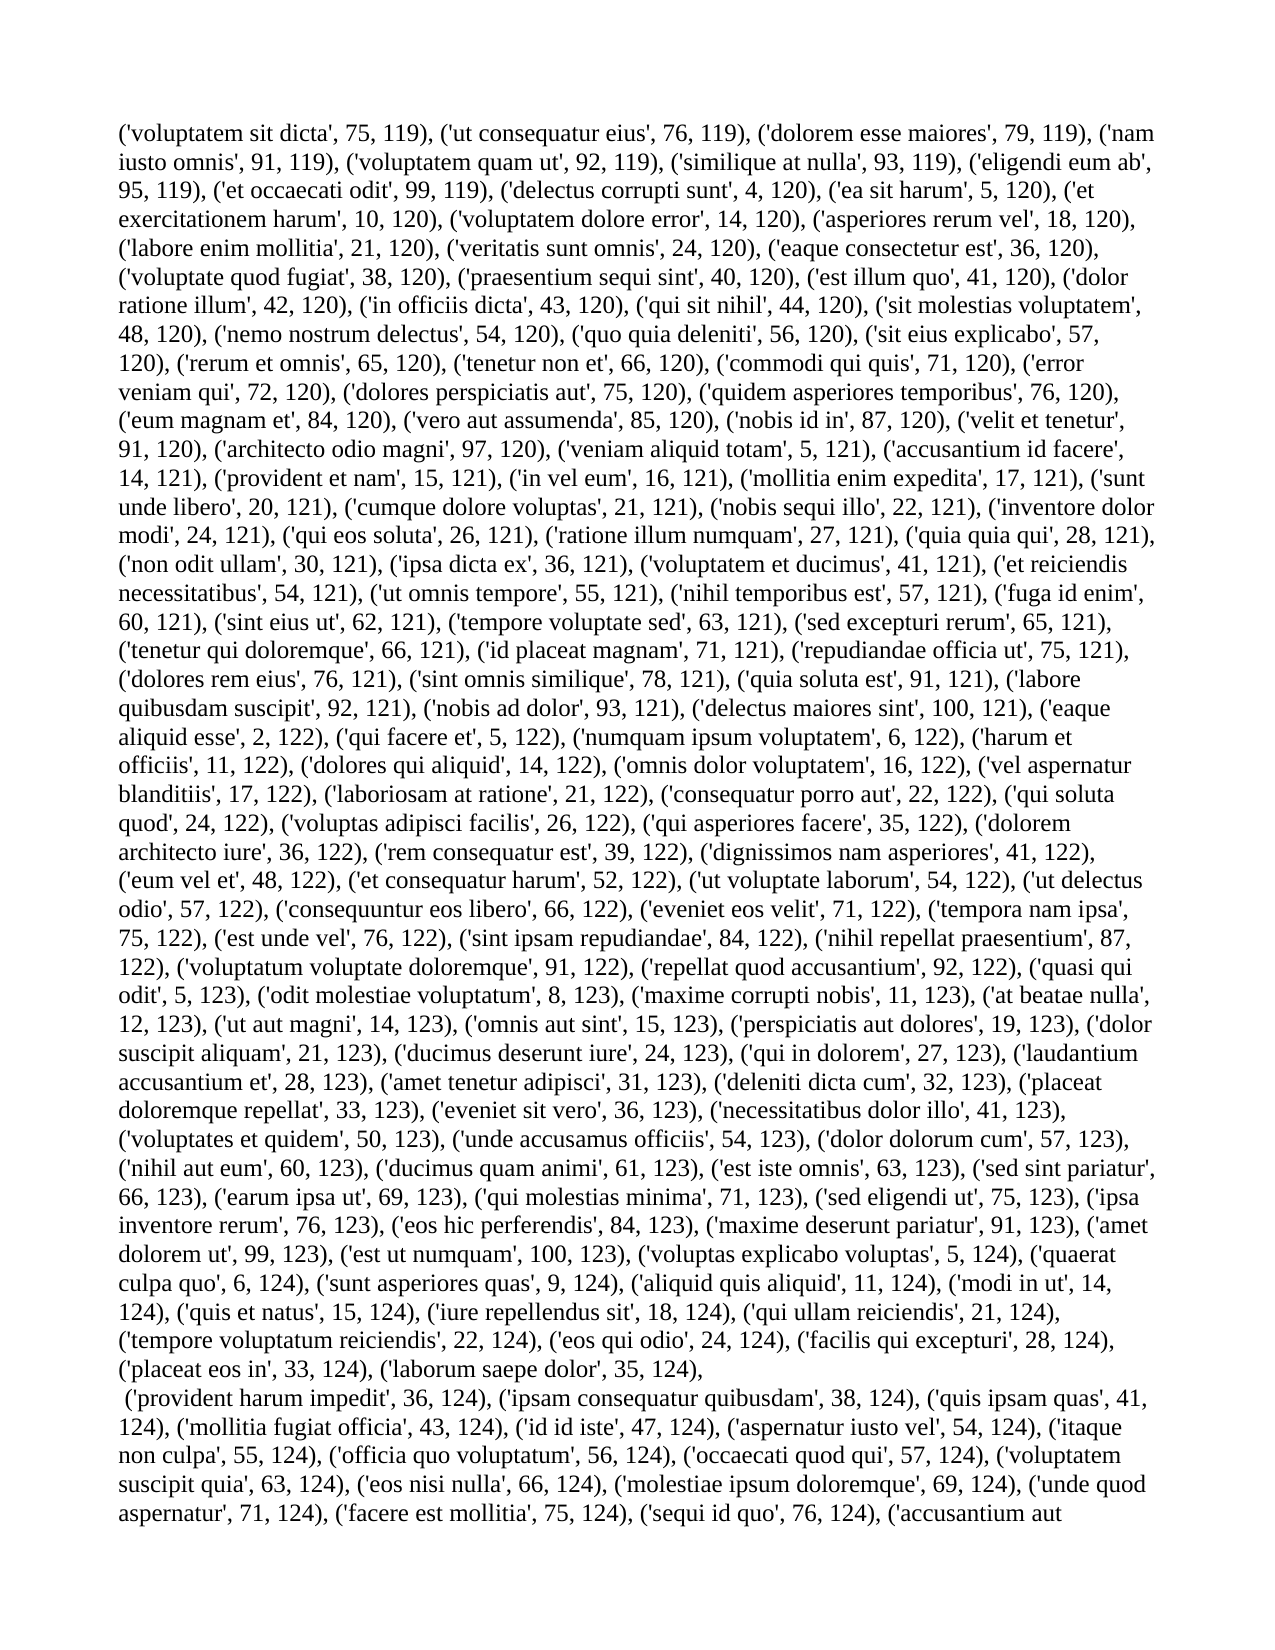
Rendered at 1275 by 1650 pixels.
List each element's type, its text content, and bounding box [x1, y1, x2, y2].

text ('provident harum impedit', 36, 124), ('ipsam consequatur quibusdam', 38, 124), ('quis ipsam quas', 41, 124), ('mollitia fugiat officia', 43, 124), ('id id iste', 47, 124), ('aspernatur iusto vel', 54, 124), ('itaque non culpa', 55, 124), ('officia quo voluptatum', 56, 124), ('occaecati quod qui', 57, 124), ('voluptatem suscipit quia', 63, 124), ('eos nisi nulla', 66, 124), ('molestiae ipsum doloremque', 69, 124), ('unde quod aspernatur', 71, 124), ('facere est mollitia', 75, 124), ('sequi id quo', 76, 124), ('accusantium aut [118, 1383, 1157, 1527]
text ('voluptatem sit dicta', 75, 119), ('ut consequatur eius', 76, 119), ('dolorem esse maiores', 79, 119), ('nam iusto omnis', 91, 119), ('voluptatem quam ut', 92, 119), ('similique at nulla', 93, 119), ('eligendi eum ab', 95, 119), ('et occaecati odit', 99, 119), ('delectus corrupti sunt', 4, 120), ('ea sit harum', 5, 120), ('et exercitationem harum', 10, 120), ('voluptatem dolore error', 14, 120), ('asperiores rerum vel', 18, 120), ('labore enim mollitia', 21, 120), ('veritatis sunt omnis', 24, 120), ('eaque consectetur est', 36, 120), ('voluptate quod fugiat', 38, 120), ('praesentium sequi sint', 40, 120), ('est illum quo', 41, 120), ('dolor ratione illum', 42, 120), ('in officiis dicta', 43, 120), ('qui sit nihil', 44, 120), ('sit molestias voluptatem', 48, 120), ('nemo nostrum delectus', 54, 120), ('quo quia deleniti', 56, 120), ('sit eius explicabo', 57, 120), ('rerum et omnis', 65, 120), ('tenetur non et', 66, 120), ('commodi qui quis', 71, 120), ('error veniam qui', 72, 120), ('dolores perspiciatis aut', 75, 120), ('quidem asperiores temporibus', 76, 120), ('eum magnam et', 84, 120), ('vero aut assumenda', 85, 120), ('nobis id in', 87, 120), ('velit et tenetur', 91, 120), ('architecto odio magni', 97, 120), ('veniam aliquid totam', 5, 121), ('accusantium id facere', 14, 121), ('provident et nam', 15, 121), ('in vel eum', 16, 121), ('mollitia enim expedita', 17, 121), ('sunt unde libero', 20, 121), ('cumque dolore voluptas', 21, 121), ('nobis sequi illo', 22, 121), ('inventore dolor modi', 24, 121), ('qui eos soluta', 26, 121), ('ratione illum numquam', 27, 121), ('quia quia qui', 28, 121), ('non odit ullam', 30, 121), ('ipsa dicta ex', 36, 121), ('voluptatem et ducimus', 41, 121), ('et reiciendis necessitatibus', 54, 121), ('ut omnis tempore', 55, 121), ('nihil temporibus est', 57, 121), ('fuga id enim', 60, 121), ('sint eius ut', 62, 121), ('tempore voluptate sed', 63, 121), ('sed excepturi rerum', 65, 121), ('tenetur qui doloremque', 66, 121), ('id placeat magnam', 71, 121), ('repudiandae officia ut', 75, 121), ('dolores rem eius', 76, 121), ('sint omnis similique', 78, 121), ('quia soluta est', 91, 121), ('labore quibusdam suscipit', 92, 121), ('nobis ad dolor', 93, 121), ('delectus maiores sint', 100, 121), ('eaque aliquid esse', 2, 122), ('qui facere et', 5, 122), ('numquam ipsum voluptatem', 6, 122), ('harum et officiis', 11, 122), ('dolores qui aliquid', 14, 122), ('omnis dolor voluptatem', 16, 122), ('vel aspernatur blanditiis', 17, 122), ('laboriosam at ratione', 21, 122), ('consequatur porro aut', 22, 122), ('qui soluta quod', 24, 122), ('voluptas adipisci facilis', 26, 122), ('qui asperiores facere', 35, 122), ('dolorem architecto iure', 36, 122), ('rem consequatur est', 39, 122), ('dignissimos nam asperiores', 41, 122), ('eum vel et', 48, 122), ('et consequatur harum', 52, 122), ('ut voluptate laborum', 54, 122), ('ut delectus odio', 57, 122), ('consequuntur eos libero', 66, 122), ('eveniet eos velit', 71, 122), ('tempora nam ipsa', 75, 122), ('est unde vel', 76, 122), ('sint ipsam repudiandae', 84, 122), ('nihil repellat praesentium', 87, 122), ('voluptatum voluptate doloremque', 91, 122), ('repellat quod accusantium', 92, 122), ('quasi qui odit', 5, 123), ('odit molestiae voluptatum', 8, 123), ('maxime corrupti nobis', 11, 123), ('at beatae nulla', 12, 123), ('ut aut magni', 14, 123), ('omnis aut sint', 15, 123), ('perspiciatis aut dolores', 19, 123), ('dolor suscipit aliquam', 21, 123), ('ducimus deserunt iure', 24, 123), ('qui in dolorem', 27, 123), ('laudantium accusantium et', 28, 123), ('amet tenetur adipisci', 31, 123), ('deleniti dicta cum', 32, 123), ('placeat doloremque repellat', 33, 123), ('eveniet sit vero', 36, 123), ('necessitatibus dolor illo', 41, 123), ('voluptates et quidem', 50, 123), ('unde accusamus officiis', 54, 123), ('dolor dolorum cum', 57, 123), ('nihil aut eum', 60, 123), ('ducimus quam animi', 61, 123), ('est iste omnis', 63, 123), ('sed sint pariatur', 66, 123), ('earum ipsa ut', 69, 123), ('qui molestias minima', 71, 123), ('sed eligendi ut', 75, 123), ('ipsa inventore rerum', 76, 123), ('eos hic perferendis', 84, 123), ('maxime deserunt pariatur', 91, 123), ('amet dolorem ut', 99, 123), ('est ut numquam', 100, 123), ('voluptas explicabo voluptas', 5, 124), ('quaerat culpa quo', 6, 124), ('sunt asperiores quas', 9, 124), ('aliquid quis aliquid', 11, 124), ('modi in ut', 14, 124), ('quis et natus', 15, 124), ('iure repellendus sit', 18, 124), ('qui ullam reiciendis', 21, 124), ('tempore voluptatum reiciendis', 22, 124), ('eos qui odio', 24, 124), ('facilis qui excepturi', 28, 124), ('placeat eos in', 33, 124), ('laborum saepe dolor', 35, 124), [118, 118, 1157, 1383]
